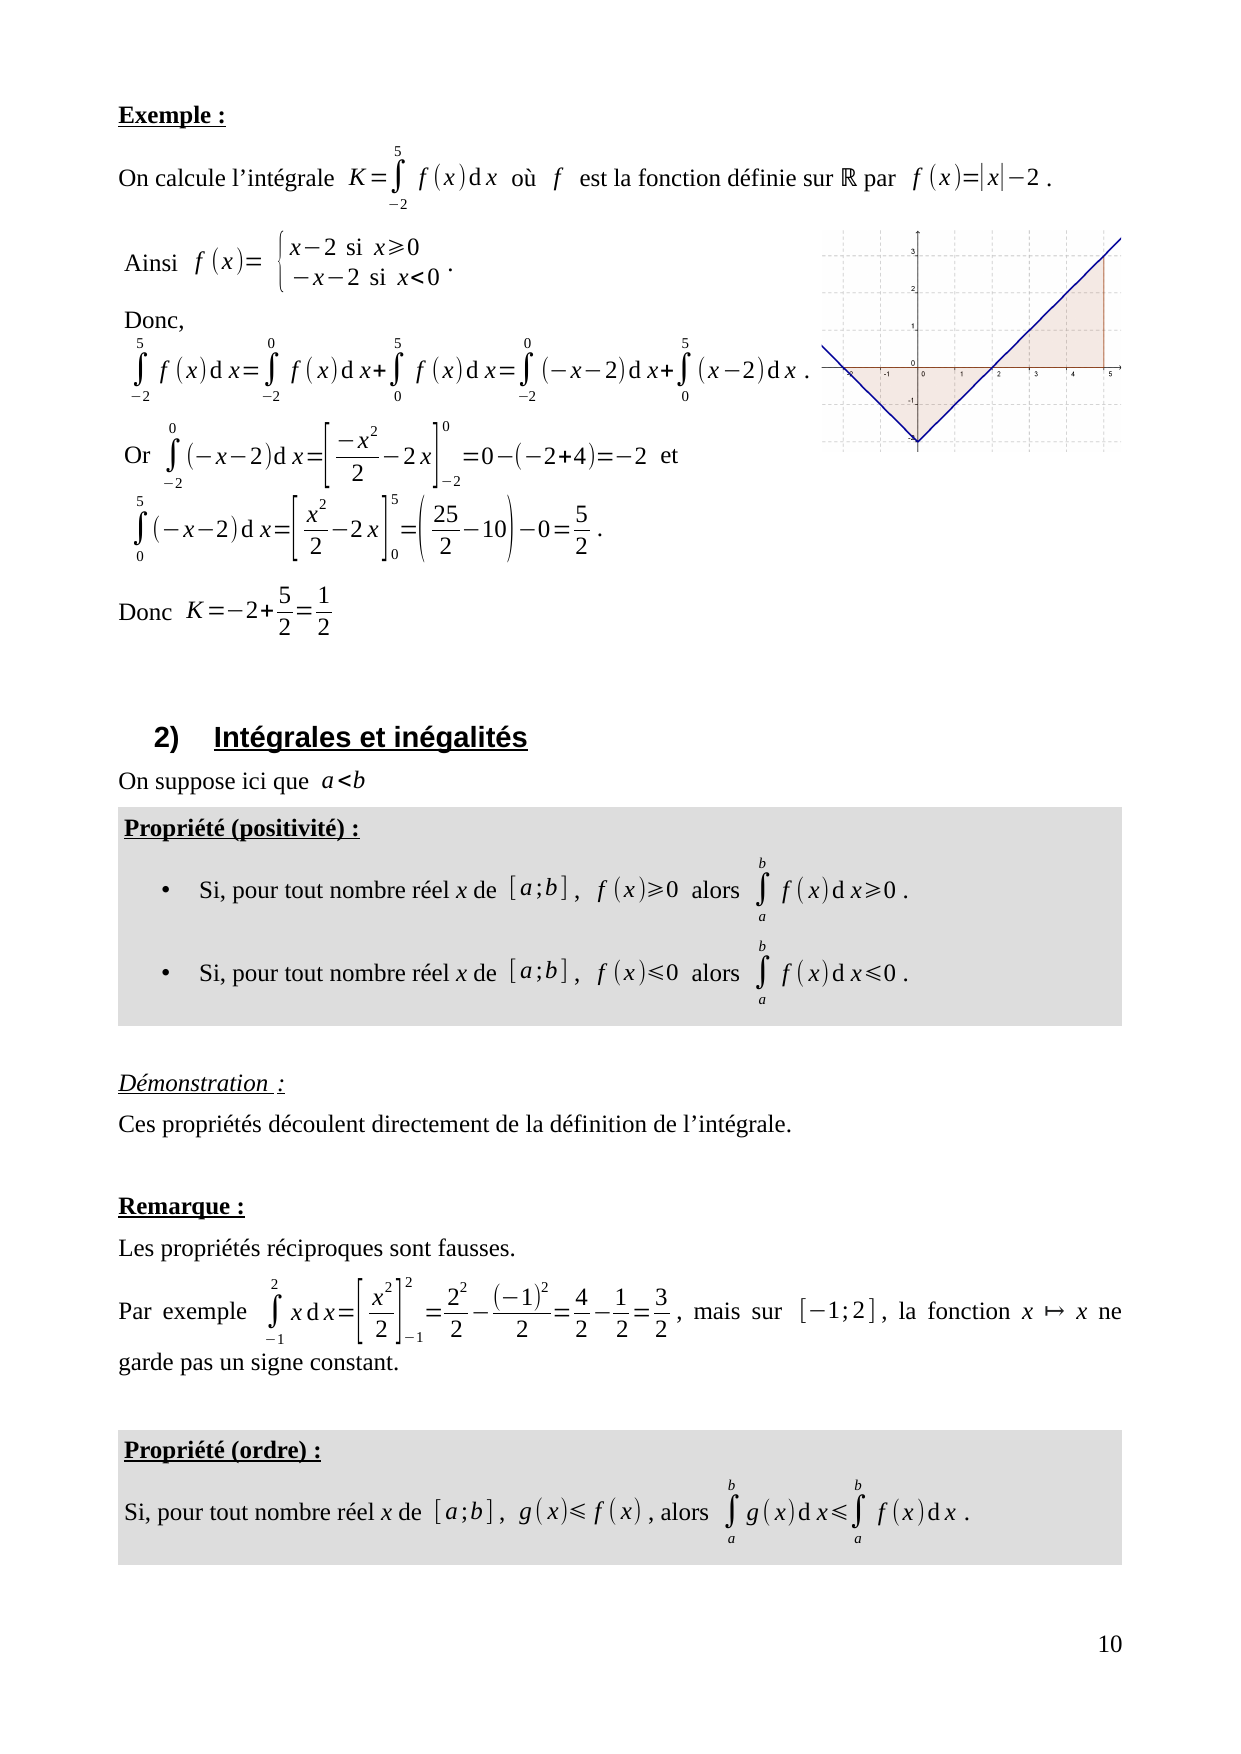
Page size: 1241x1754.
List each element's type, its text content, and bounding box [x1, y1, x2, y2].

subtitle Intégrales et inégalités [153, 720, 1122, 753]
text Exemple : [118, 101, 1122, 129]
table_header Propriété (positivité) : Si, pour tout nombre réel x de , alors . Si, pour tout nombre réel x de , alors . [118, 807, 1122, 1026]
text On suppose ici que [118, 766, 1122, 795]
table_header Propriété (ordre) : Si, pour tout nombre réel x de , , alors . [118, 1430, 1122, 1565]
table_header [820, 225, 1123, 582]
text Les propriétés réciproques sont fausses. [118, 1233, 1122, 1261]
text Démonstration : [118, 1068, 1122, 1096]
text Par exemple , mais sur , la fonction x ↦ x ne garde pas un signe constant. [118, 1274, 1122, 1376]
text Ces propriétés découlent directement de la définition de l’intégrale. [118, 1109, 1122, 1138]
text Remarque : [118, 1191, 1122, 1220]
text Donc [118, 582, 1122, 641]
text On calcule l’intégrale où est la fonction définie sur ℝ par . [118, 142, 1122, 213]
table_header Ainsi . Donc, . Or et . [118, 225, 820, 582]
